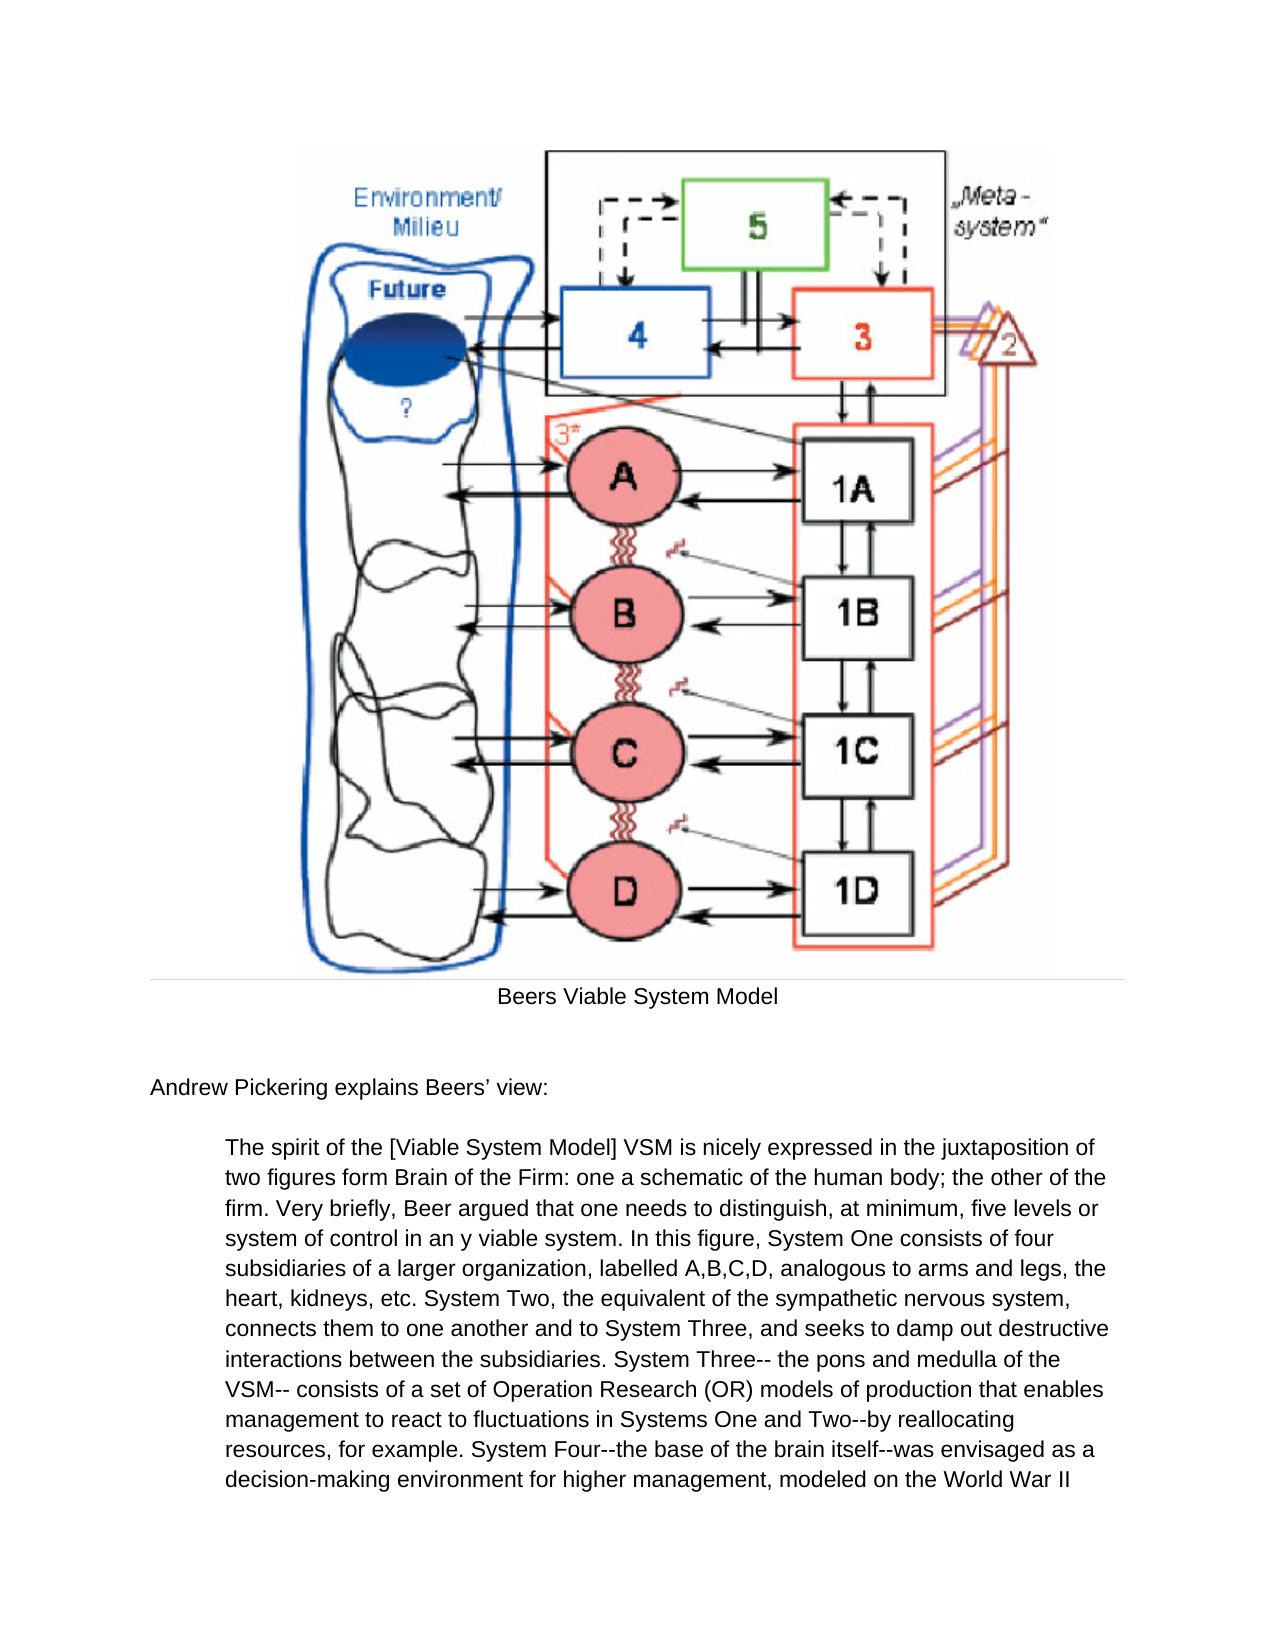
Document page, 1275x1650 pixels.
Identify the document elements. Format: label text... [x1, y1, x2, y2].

text The spirit of the [Viable System Model] VSM is nicely expressed in the juxtaposition of two figures form Brain of the Firm: one a schematic of the human body; the other of the firm. Very briefly, Beer argued that one needs to distinguish, at minimum, five levels or system of control in an y viable system. In this figure, System One consists of four subsidiaries of a larger organization, labelled A,B,C,D, analogous to arms and legs, the heart, kidneys, etc. System Two, the equivalent of the sympathetic nervous system, connects them to one another and to System Three, and seeks to damp out destructive interactions between the subsidiaries. System Three-- the pons and medulla of the VSM-- consists of a set of Operation Research (OR) models of production that enables management to react to fluctuations in Systems One and Two--by reallocating resources, for example. System Four--the base of the brain itself--was envisaged as a decision-making environment for higher management, modeled on the World War II [225, 1134, 1125, 1493]
text Beers Viable System Model [150, 983, 1125, 1009]
picture [150, 150, 1125, 980]
text Andrew Pickering explains Beers’ view: [150, 1074, 1125, 1100]
